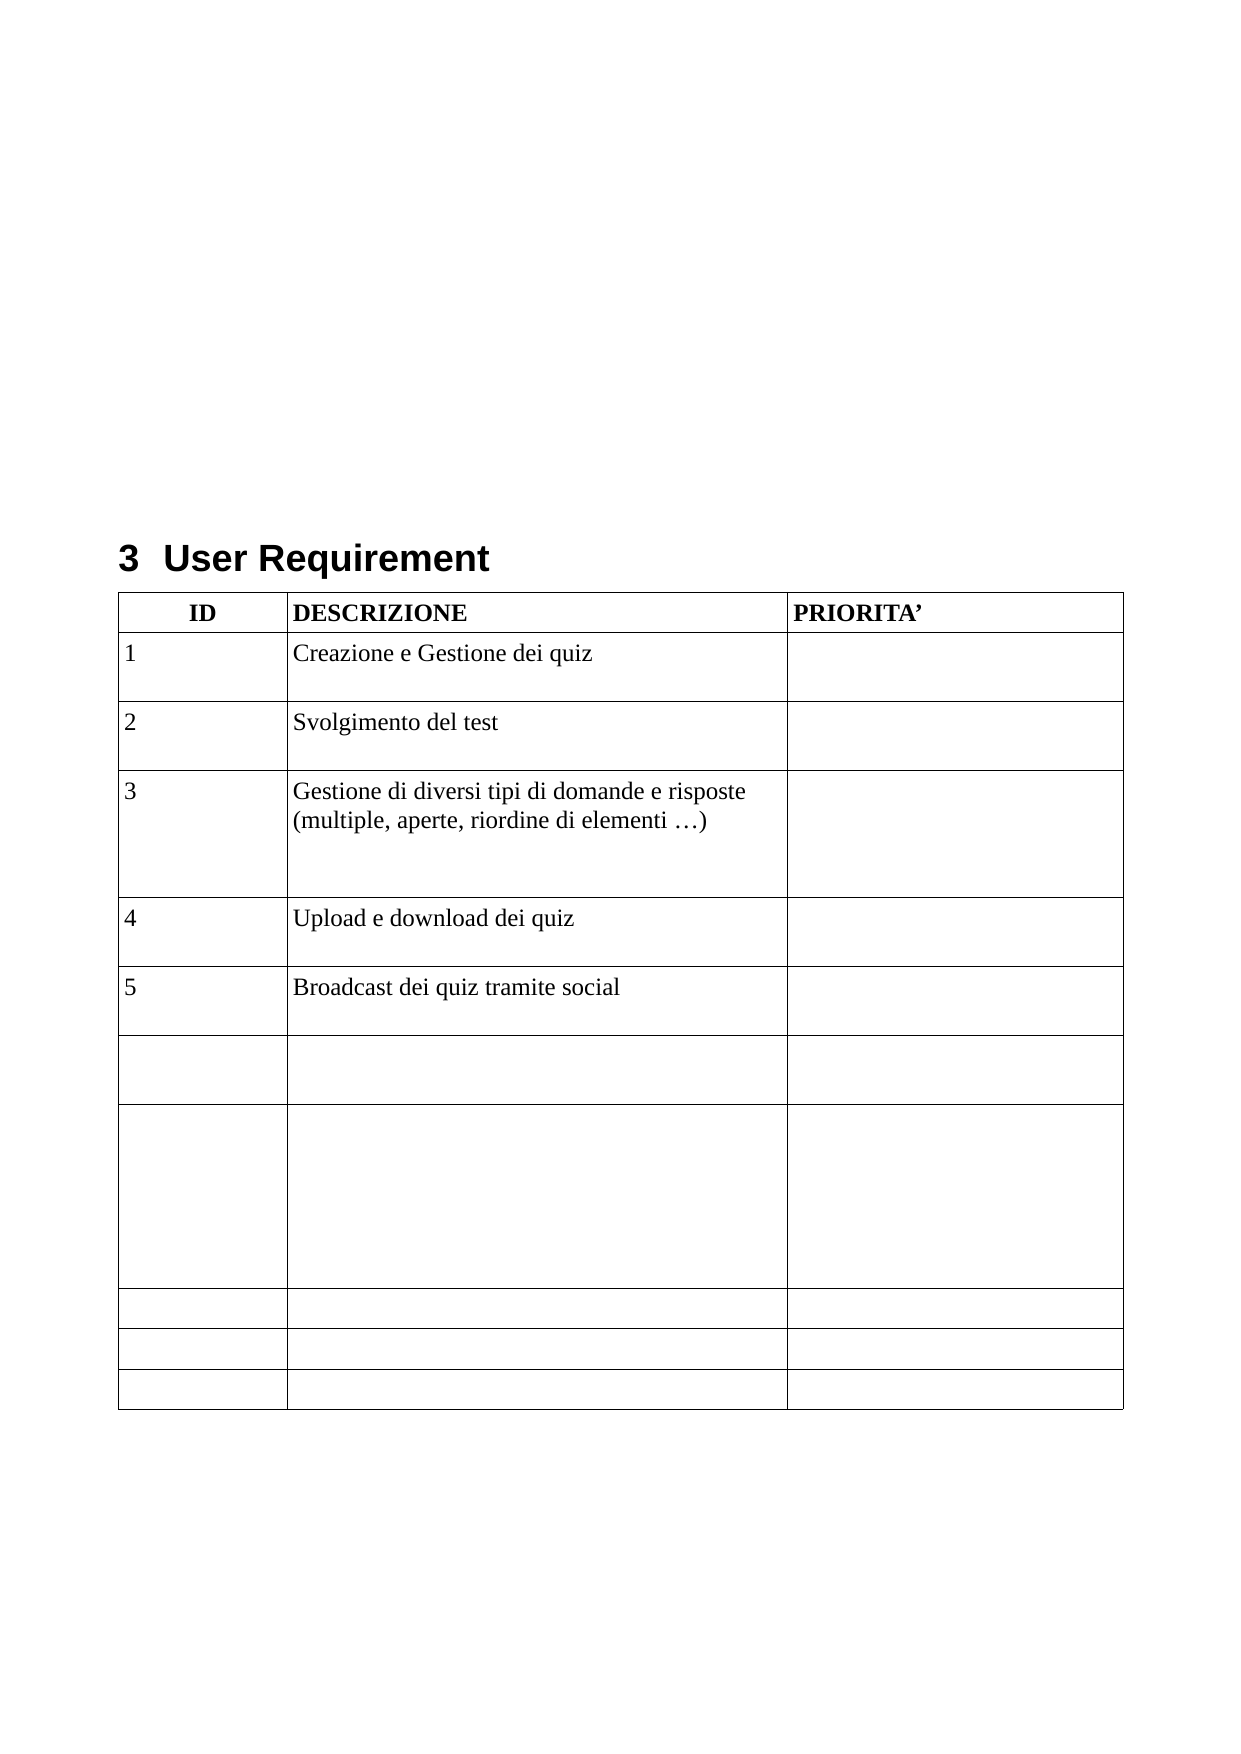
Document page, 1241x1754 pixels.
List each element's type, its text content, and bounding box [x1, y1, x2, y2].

table_cell [788, 1036, 1123, 1104]
table_cell Gestione di diversi tipi di domande e risposte (multiple, aperte, riordine di elementi …) [288, 771, 787, 897]
table_cell [788, 1370, 1123, 1409]
table_cell [119, 1329, 287, 1369]
table_cell [119, 1105, 287, 1288]
table_cell 2 [119, 702, 287, 770]
table_cell [119, 1036, 287, 1104]
table_cell [288, 1289, 787, 1328]
table_cell 1 [119, 633, 287, 701]
table_cell Upload e download dei quiz [288, 898, 787, 966]
table_cell [788, 1329, 1123, 1369]
table_header DESCRIZIONE [288, 593, 787, 632]
table_cell [788, 967, 1123, 1035]
table_cell Creazione e Gestione dei quiz [288, 633, 787, 701]
table_header ID [119, 593, 287, 632]
table_cell Broadcast dei quiz tramite social [288, 967, 787, 1035]
table_cell [788, 1105, 1123, 1288]
table_cell [288, 1105, 787, 1288]
table_header PRIORITA’ [788, 593, 1123, 632]
table_cell Svolgimento del test [288, 702, 787, 770]
table_cell 5 [119, 967, 287, 1035]
table_cell [288, 1036, 787, 1104]
table_cell [788, 898, 1123, 966]
subtitle User Requirement [118, 536, 1122, 579]
table_cell [119, 1289, 287, 1328]
table_cell [288, 1329, 787, 1369]
table_cell [788, 1289, 1123, 1328]
table_cell [788, 633, 1123, 701]
table_cell [788, 702, 1123, 770]
table_cell 4 [119, 898, 287, 966]
table_cell [288, 1370, 787, 1409]
table_cell [788, 771, 1123, 897]
table_cell 3 [119, 771, 287, 897]
table_cell [119, 1370, 287, 1409]
